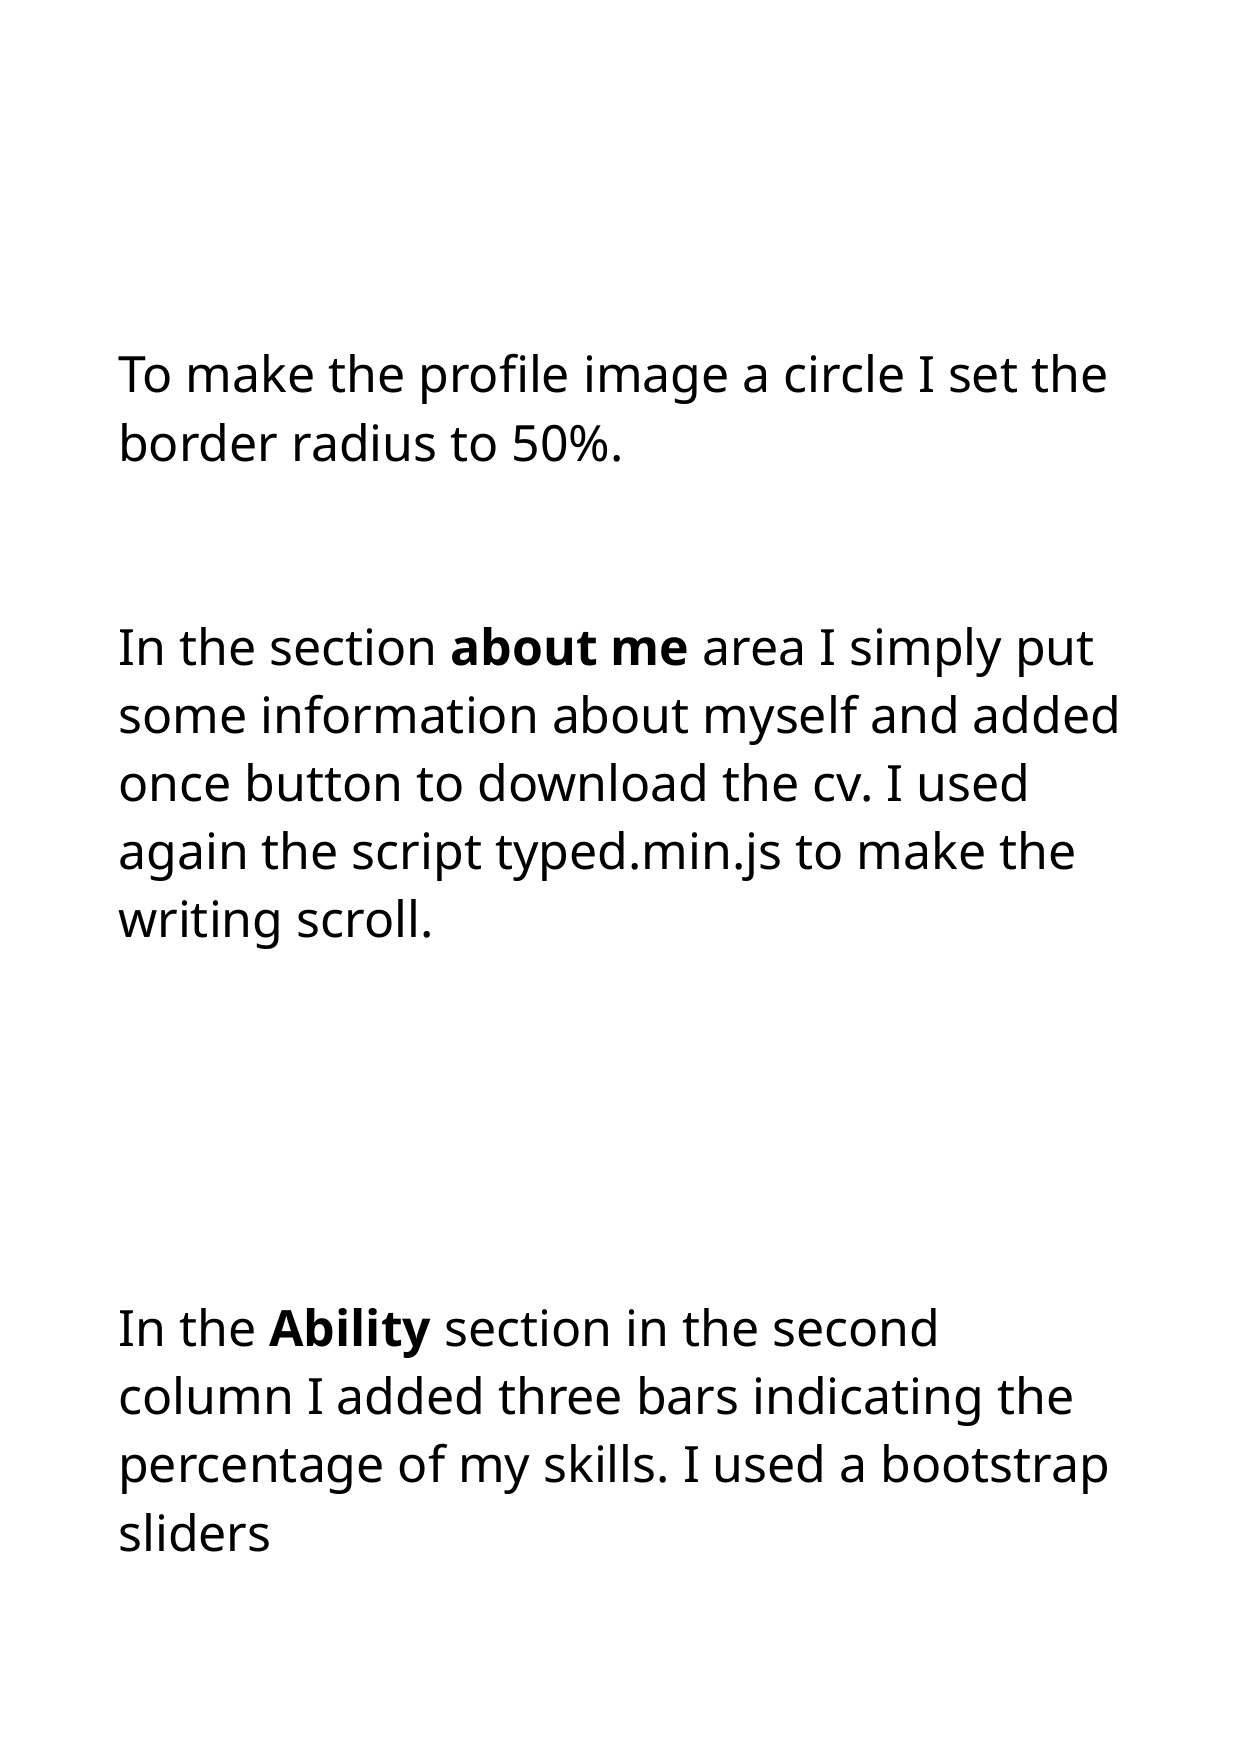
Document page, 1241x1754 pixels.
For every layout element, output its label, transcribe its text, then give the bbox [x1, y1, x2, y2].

text In the Ability section in the second column I added three bars indicating the percentage of my skills. I used a bootstrap sliders [118, 1293, 1122, 1566]
text To make the profile image a circle I set the border radius to 50%. [118, 339, 1122, 476]
text In the section about me area I simply put some information about myself and added once button to download the cv. I used again the script typed.min.js to make the writing scroll. [118, 612, 1122, 952]
